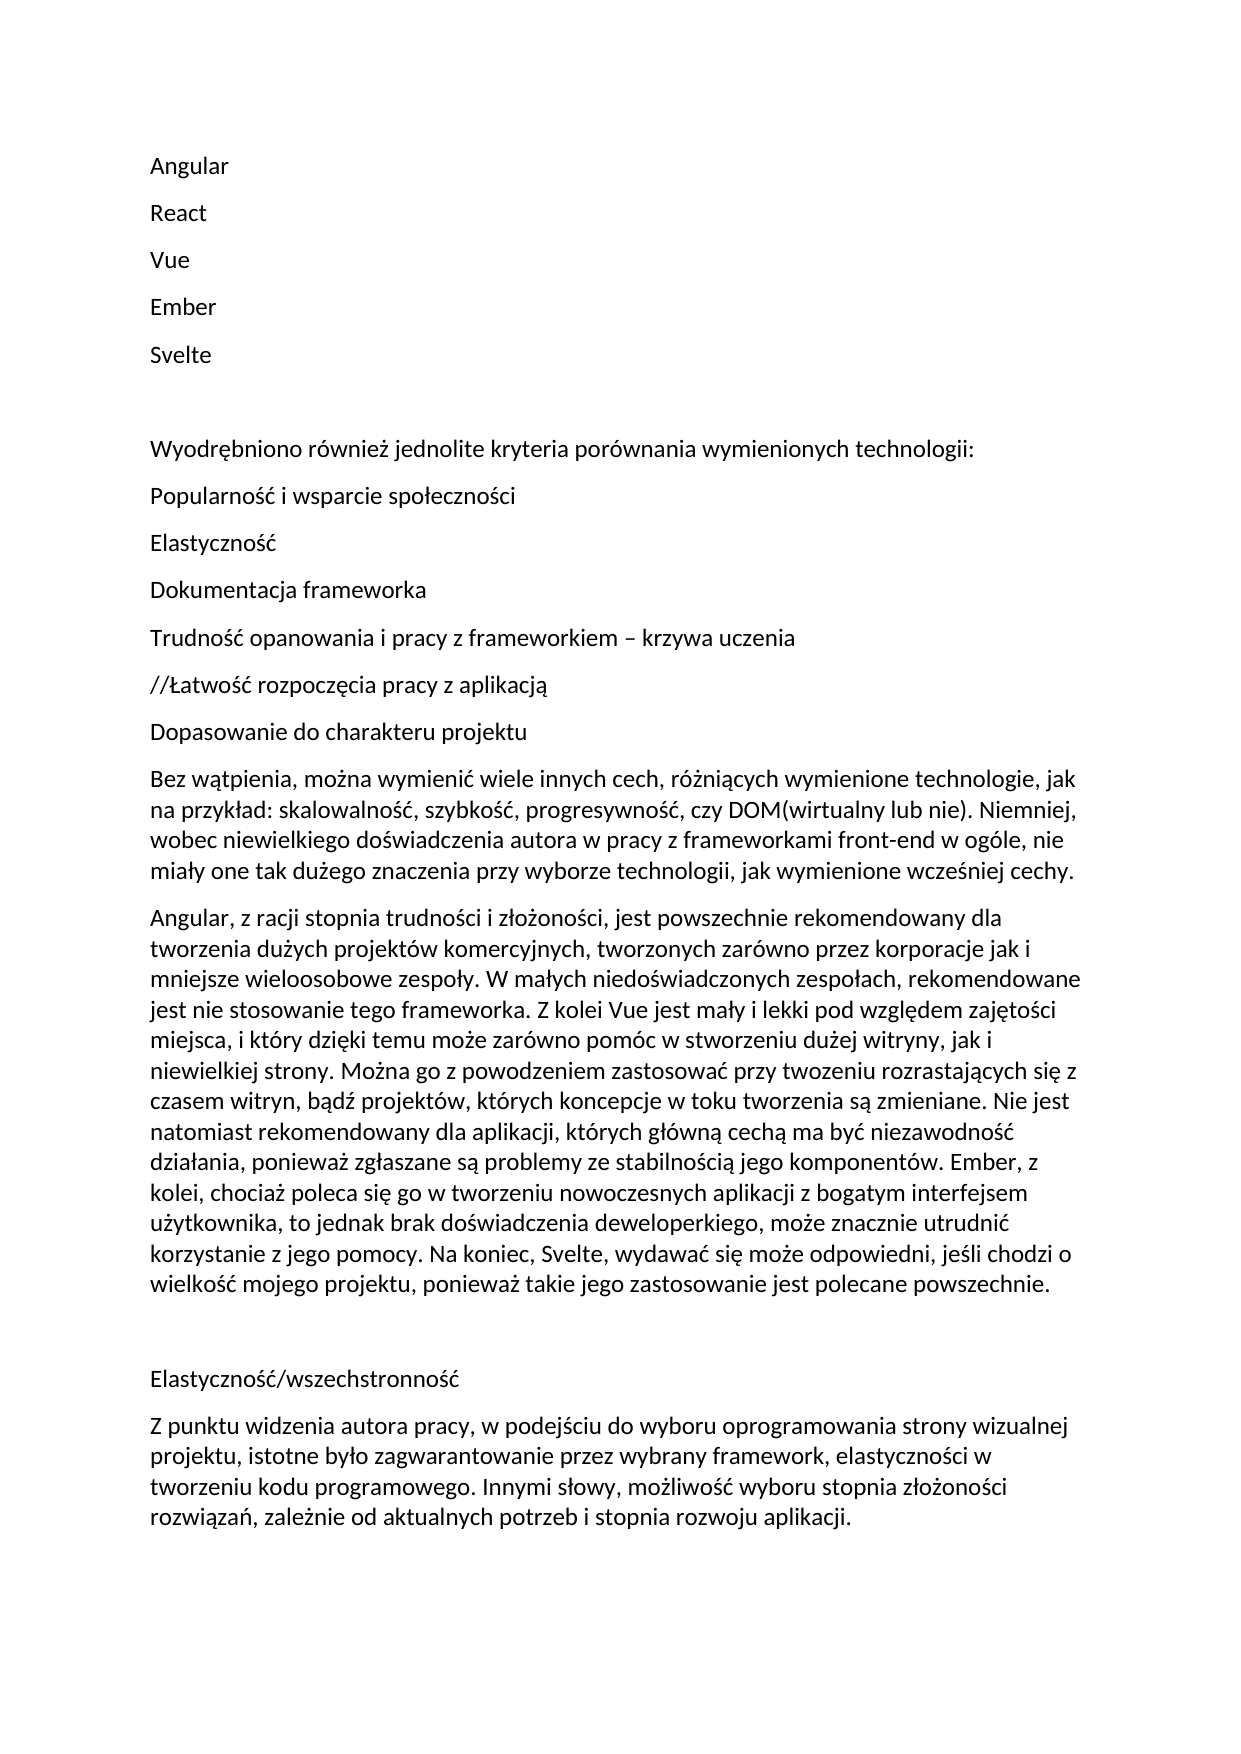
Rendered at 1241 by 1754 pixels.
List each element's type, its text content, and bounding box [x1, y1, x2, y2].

text Angular [150, 150, 1090, 181]
text Svelte [150, 339, 1090, 369]
text Elastyczność [150, 527, 1090, 558]
text Vue [150, 244, 1090, 275]
text Elastyczność/wszechstronność [150, 1363, 1090, 1393]
text Angular, z racji stopnia trudności i złożoności, jest powszechnie rekomendowany dla tworzenia dużych projektów komercyjnych, tworzonych zarówno przez korporacje jak i mniejsze wieloosobowe zespoły. W małych niedoświadczonych zespołach, rekomendowane jest nie stosowanie tego frameworka. Z kolei Vue jest mały i lekki pod względem zajętości miejsca, i który dzięki temu może zarówno pomóc w stworzeniu dużej witryny, jak i niewielkiej strony. Można go z powodzeniem zastosować przy twozeniu rozrastających się z czasem witryn, bądź projektów, których koncepcje w toku tworzenia są zmieniane. Nie jest natomiast rekomendowany dla aplikacji, których główną cechą ma być niezawodność działania, ponieważ zgłaszane są problemy ze stabilnością jego komponentów. Ember, z kolei, chociaż poleca się go w tworzeniu nowoczesnych aplikacji z bogatym interfejsem użytkownika, to jednak brak doświadczenia deweloperkiego, może znacznie utrudnić korzystanie z jego pomocy. Na koniec, Svelte, wydawać się może odpowiedni, jeśli chodzi o wielkość mojego projektu, ponieważ takie jego zastosowanie jest polecane powszechnie. [150, 902, 1090, 1299]
text Dokumentacja frameworka [150, 575, 1090, 605]
text Dopasowanie do charakteru projektu [150, 716, 1090, 747]
text Wyodrębniono również jednolite kryteria porównania wymienionych technologii: [150, 433, 1090, 464]
text //Łatwość rozpoczęcia pracy z aplikacją [150, 669, 1090, 699]
text Ember [150, 292, 1090, 322]
text Popularność i wsparcie społeczności [150, 480, 1090, 511]
text Bez wątpienia, można wymienić wiele innych cech, różniących wymienione technologie, jak na przykład: skalowalność, szybkość, progresywność, czy DOM(wirtualny lub nie). Niemniej, wobec niewielkiego doświadczenia autora w pracy z frameworkami front-end w ogóle, nie miały one tak dużego znaczenia przy wyborze technologii, jak wymienione wcześniej cechy. [150, 763, 1090, 886]
text Trudność opanowania i pracy z frameworkiem – krzywa uczenia [150, 622, 1090, 652]
text Z punktu widzenia autora pracy, w podejściu do wyboru oprogramowania strony wizualnej projektu, istotne było zagwarantowanie przez wybrany framework, elastyczności w tworzeniu kodu programowego. Innymi słowy, możliwość wyboru stopnia złożoności rozwiązań, zależnie od aktualnych potrzeb i stopnia rozwoju aplikacji. [150, 1410, 1090, 1532]
text React [150, 197, 1090, 228]
